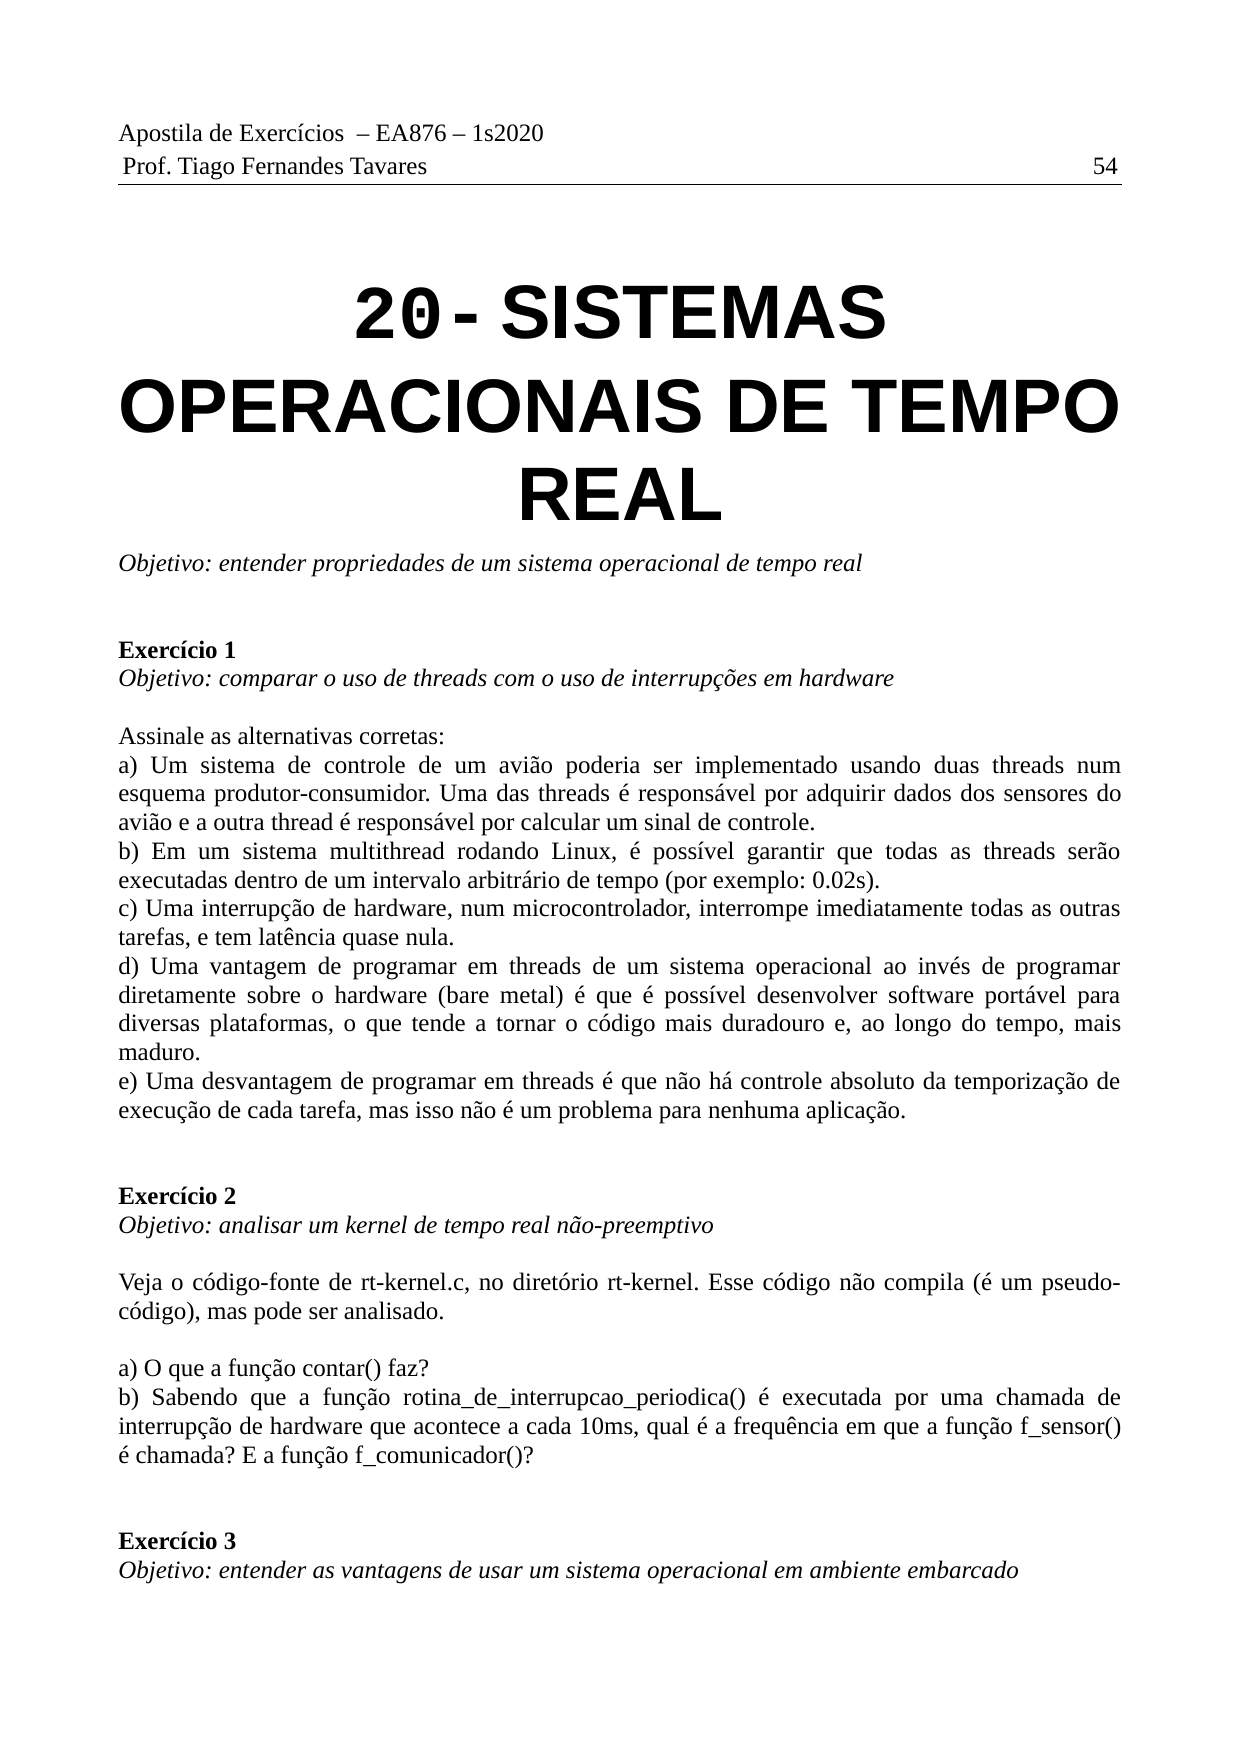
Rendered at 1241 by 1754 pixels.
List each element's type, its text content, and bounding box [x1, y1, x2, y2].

text Objetivo: entender propriedades de um sistema operacional de tempo real [118, 548, 1122, 577]
text b) Sabendo que a função rotina_de_interrupcao_periodica() é executada por uma chamada de interrupção de hardware que acontece a cada 10ms, qual é a frequência em que a função f_sensor() é chamada? E a função f_comunicador()? [118, 1382, 1122, 1468]
text Objetivo: entender as vantagens de usar um sistema operacional em ambiente embarcado [118, 1555, 1122, 1583]
subtitle SISTEMAS OPERACIONAIS DE TEMPO REAL [118, 268, 1122, 536]
text d) Uma vantagem de programar em threads de um sistema operacional ao invés de programar diretamente sobre o hardware (bare metal) é que é possível desenvolver software portável para diversas plataformas, o que tende a tornar o código mais duradouro e, ao longo do tempo, mais maduro. [118, 951, 1122, 1066]
text a) Um sistema de controle de um avião poderia ser implementado usando duas threads num esquema produtor-consumidor. Uma das threads é responsável por adquirir dados dos sensores do avião e a outra thread é responsável por calcular um sinal de controle. [118, 750, 1122, 836]
text e) Uma desvantagem de programar em threads é que não há controle absoluto da temporização de execução de cada tarefa, mas isso não é um problema para nenhuma aplicação. [118, 1066, 1122, 1123]
text Assinale as alternativas corretas: [118, 721, 1122, 750]
text c) Uma interrupção de hardware, num microcontrolador, interrompe imediatamente todas as outras tarefas, e tem latência quase nula. [118, 893, 1122, 951]
text Exercício 3 [118, 1526, 1122, 1555]
text Objetivo: comparar o uso de threads com o uso de interrupções em hardware [118, 663, 1122, 692]
text Exercício 1 [118, 635, 1122, 663]
text Objetivo: analisar um kernel de tempo real não-preemptivo [118, 1210, 1122, 1238]
text a) O que a função contar() faz? [118, 1353, 1122, 1382]
text Veja o código-fonte de rt-kernel.c, no diretório rt-kernel. Esse código não compila (é um pseudo-código), mas pode ser analisado. [118, 1267, 1122, 1325]
text Exercício 2 [118, 1181, 1122, 1210]
text b) Em um sistema multithread rodando Linux, é possível garantir que todas as threads serão executadas dentro de um intervalo arbitrário de tempo (por exemplo: 0.02s). [118, 836, 1122, 893]
